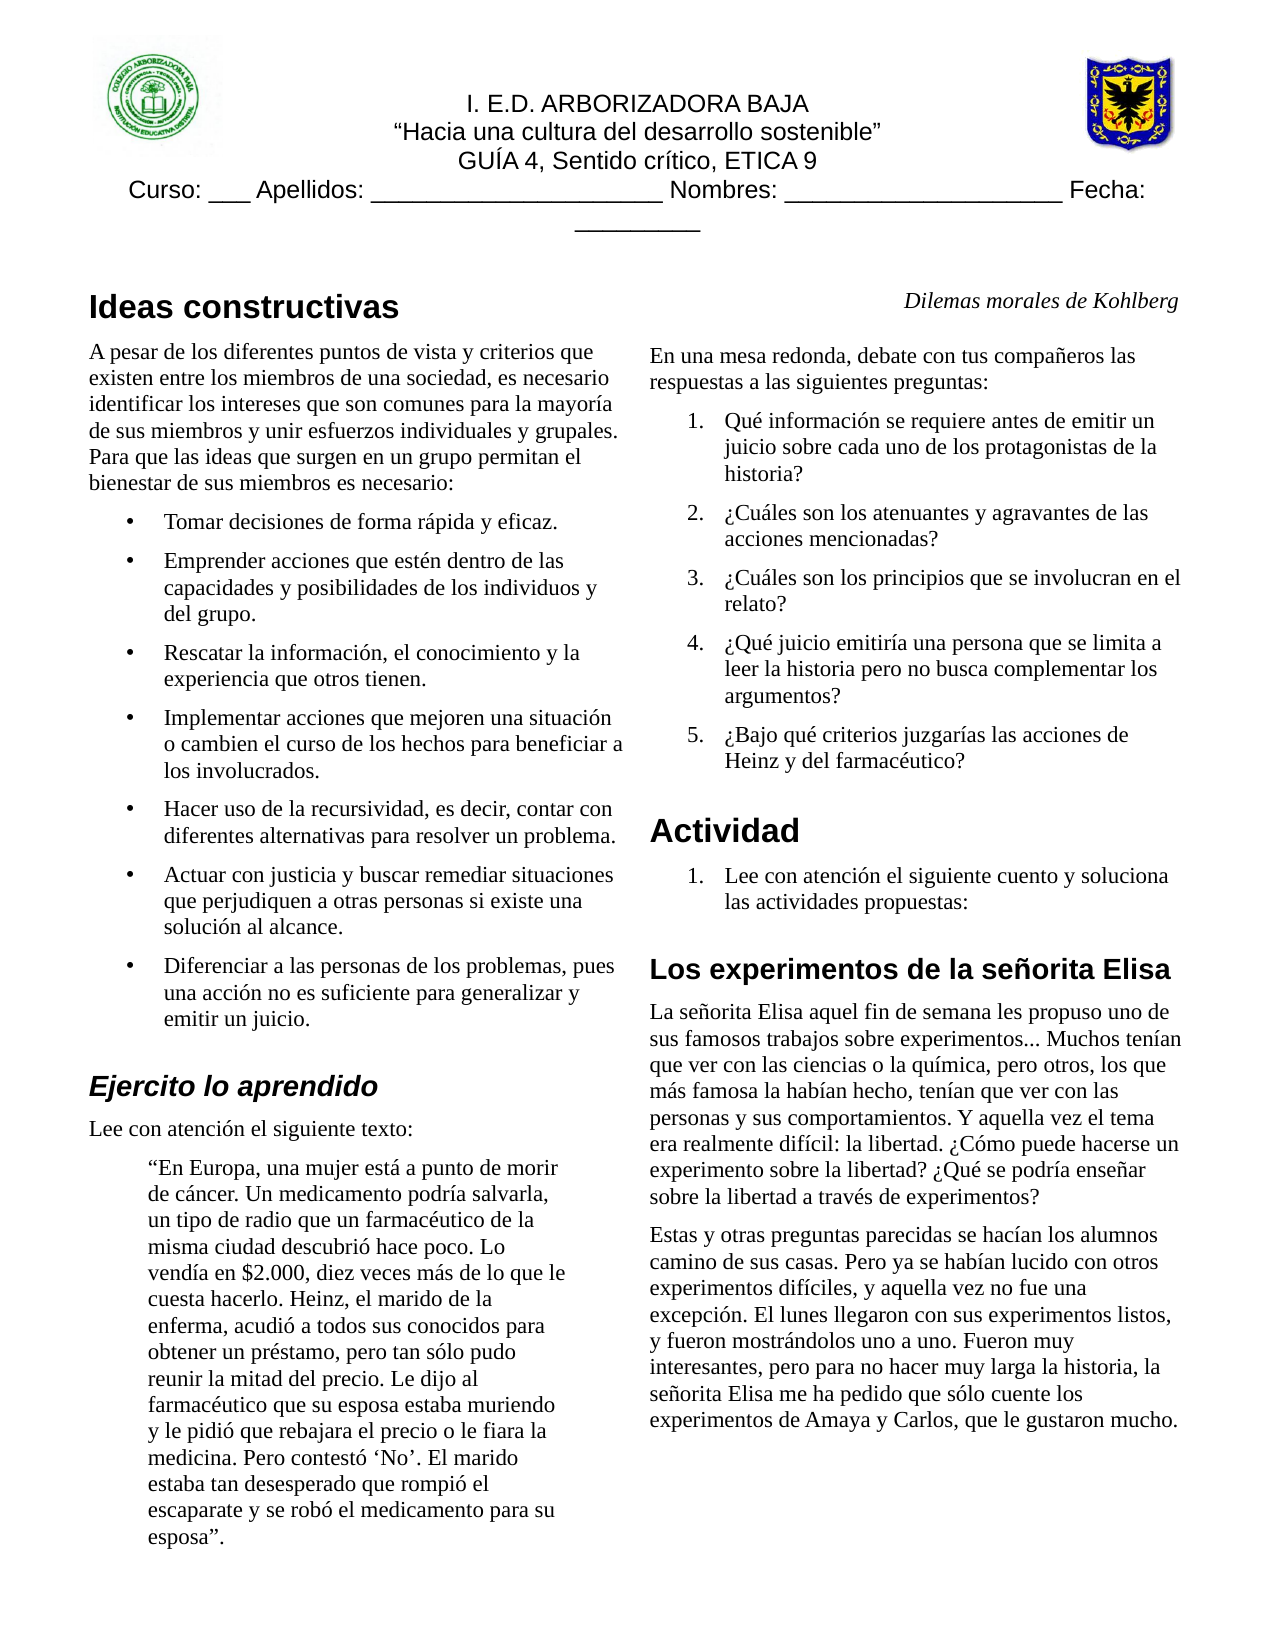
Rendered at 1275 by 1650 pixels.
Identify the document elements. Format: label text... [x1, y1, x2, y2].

list ¿Cuáles son los atenuantes y agravantes de las acciones mencionadas? [687, 499, 1186, 551]
list ¿Cuáles son los principios que se involucran en el relato? [687, 564, 1186, 617]
subtitle Los experimentos de la señorita Elisa [649, 952, 1186, 986]
list Emprender acciones que estén dentro de las capacidades y posibilidades de los individuos y del grupo. [126, 547, 626, 626]
text La señorita Elisa aquel fin de semana les propuso uno de sus famosos trabajos sobre experimentos... Muchos tenían que ver con las ciencias o la química, pero otros, los que más famosa la habían hecho, tenían que ver con las personas y sus comportamientos. Y aquella vez el tema era realmente difícil: la libertad. ¿Cómo puede hacerse un experimento sobre la libertad? ¿Qué se podría enseñar sobre la libertad a través de experimentos? [649, 998, 1186, 1209]
text En una mesa redonda, debate con tus compañeros las respuestas a las siguientes preguntas: [649, 342, 1186, 394]
text Lee con atención el siguiente texto: [88, 1115, 626, 1141]
text “En Europa, una mujer está a punto de morir de cáncer. Un medicamento podría salvarla, un tipo de radio que un farmacéutico de la misma ciudad descubrió hace poco. Lo vendía en $2.000, diez veces más de lo que le cuesta hacerlo. Heinz, el marido de la enferma, acudió a todos sus conocidos para obtener un préstamo, pero tan sólo pudo reunir la mitad del precio. Le dijo al farmacéutico que su esposa estaba muriendo y le pidió que rebajara el precio o le fiara la medicina. Pero contestó ‘No’. El marido estaba tan desesperado que rompió el escaparate y se robó el medicamento para su esposa”. [148, 1154, 567, 1549]
list ¿Bajo qué criterios juzgarías las acciones de Heinz y del farmacéutico? [687, 721, 1186, 773]
list ¿Qué juicio emitiría una persona que se limita a leer la historia pero no busca complementar los argumentos? [687, 629, 1186, 708]
text A pesar de los diferentes puntos de vista y criterios que existen entre los miembros de una sociedad, es necesario identificar los intereses que son comunes para la mayoría de sus miembros y unir esfuerzos individuales y grupales. Para que las ideas que surgen en un grupo permitan el bienestar de sus miembros es necesario: [88, 338, 626, 496]
list Lee con atención el siguiente cuento y soluciona las actividades propuestas: [687, 862, 1186, 915]
list Rescatar la información, el conocimiento y la experiencia que otros tienen. [126, 639, 626, 691]
list Implementar acciones que mejoren una situación o cambien el curso de los hechos para beneficiar a los involucrados. [126, 704, 626, 783]
subtitle Ejercito lo aprendido [88, 1069, 626, 1102]
text Dilemas morales de Kohlberg [649, 287, 1186, 313]
text Estas y otras preguntas parecidas se hacían los alumnos camino de sus casas. Pero ya se habían lucido con otros experimentos difíciles, y aquella vez no fue una excepción. El lunes llegaron con sus experimentos listos, y fueron mostrándolos uno a uno. Fueron muy interesantes, pero para no hacer muy larga la historia, la señorita Elisa me ha pedido que sólo cuente los experimentos de Amaya y Carlos, que le gustaron mucho. [649, 1222, 1186, 1432]
subtitle Ideas constructivas [88, 287, 626, 325]
list Qué información se requiere antes de emitir un juicio sobre cada uno de los protagonistas de la historia? [687, 407, 1186, 486]
list Diferenciar a las personas de los problemas, pues una acción no es suficiente para generalizar y emitir un juicio. [126, 952, 626, 1031]
list Hacer uso de la recursividad, es decir, contar con diferentes alternativas para resolver un problema. [126, 796, 626, 848]
list Tomar decisiones de forma rápida y eficaz. [126, 508, 626, 535]
subtitle Actividad [649, 811, 1186, 849]
picture [1079, 50, 1178, 157]
picture [92, 35, 148, 157]
list Actuar con justicia y buscar remediar situaciones que perjudiquen a otras personas si existe una solución al alcance. [126, 861, 626, 940]
